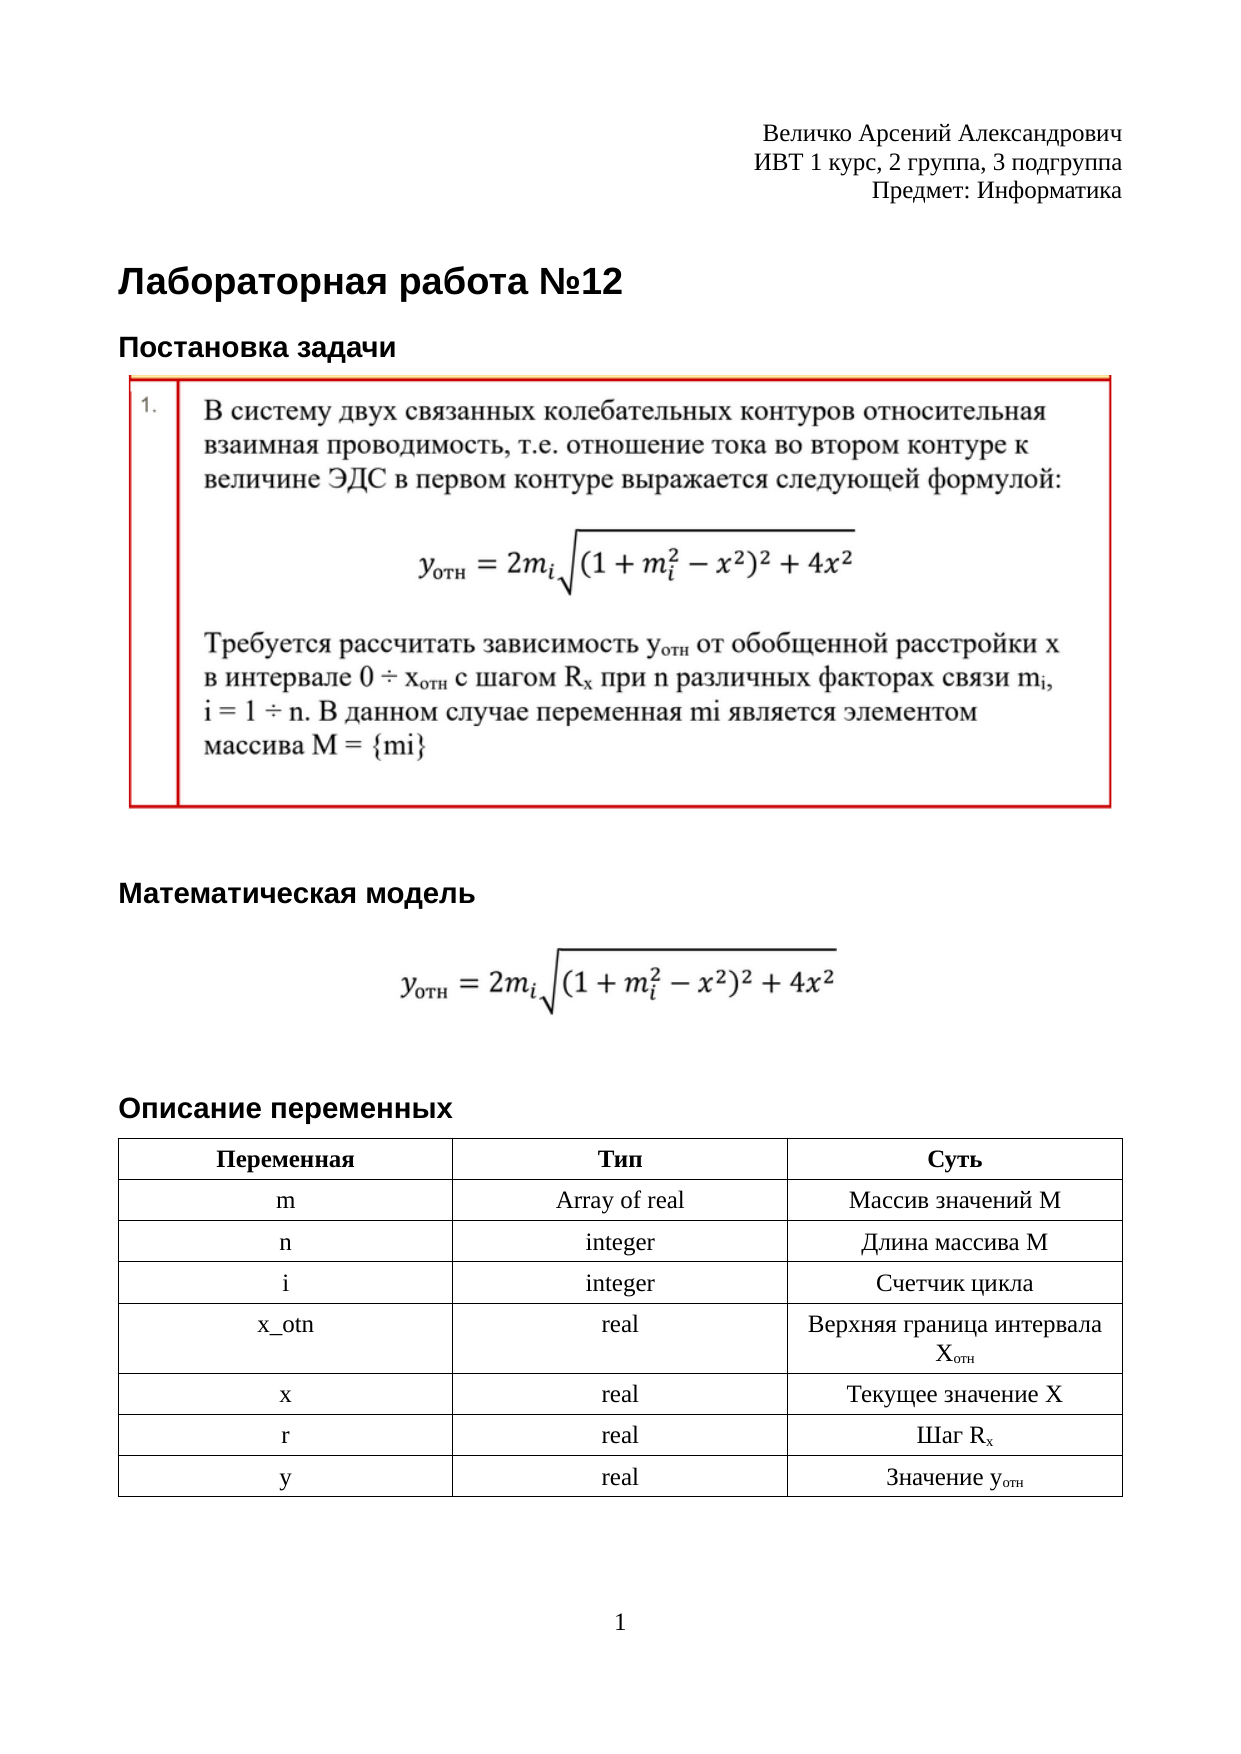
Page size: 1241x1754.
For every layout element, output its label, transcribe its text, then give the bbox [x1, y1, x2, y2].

table_header Тип [453, 1139, 787, 1179]
table_header Переменная [119, 1139, 452, 1179]
subtitle Постановка задачи [118, 329, 1122, 363]
subtitle Математическая модель [118, 876, 1122, 910]
table_cell Значение yотн [788, 1456, 1122, 1496]
table_cell real [453, 1456, 787, 1496]
table_cell integer [453, 1221, 787, 1261]
table_cell x [119, 1374, 452, 1414]
picture [128, 375, 1112, 810]
table_cell Счетчик цикла [788, 1262, 1122, 1302]
table_cell Текущее значение X [788, 1374, 1122, 1414]
table_cell Длина массива M [788, 1221, 1122, 1261]
table_cell Шаг Rx [788, 1415, 1122, 1455]
table_cell Массив значений M [788, 1180, 1122, 1220]
table_cell x_otn [119, 1304, 452, 1372]
picture [388, 922, 852, 1025]
table_cell integer [453, 1262, 787, 1302]
table_cell n [119, 1221, 452, 1261]
table_cell real [453, 1304, 787, 1372]
table_cell r [119, 1415, 452, 1455]
table_header Суть [788, 1139, 1122, 1179]
table_cell Array of real [453, 1180, 787, 1220]
table_cell real [453, 1415, 787, 1455]
subtitle Лабораторная работа №12 [118, 259, 1122, 302]
table_cell m [119, 1180, 452, 1220]
table_cell real [453, 1374, 787, 1414]
subtitle Описание переменных [118, 1091, 1122, 1125]
table_cell i [119, 1262, 452, 1302]
table_cell y [119, 1456, 452, 1496]
table_cell Верхняя граница интервала Xотн [788, 1304, 1122, 1372]
